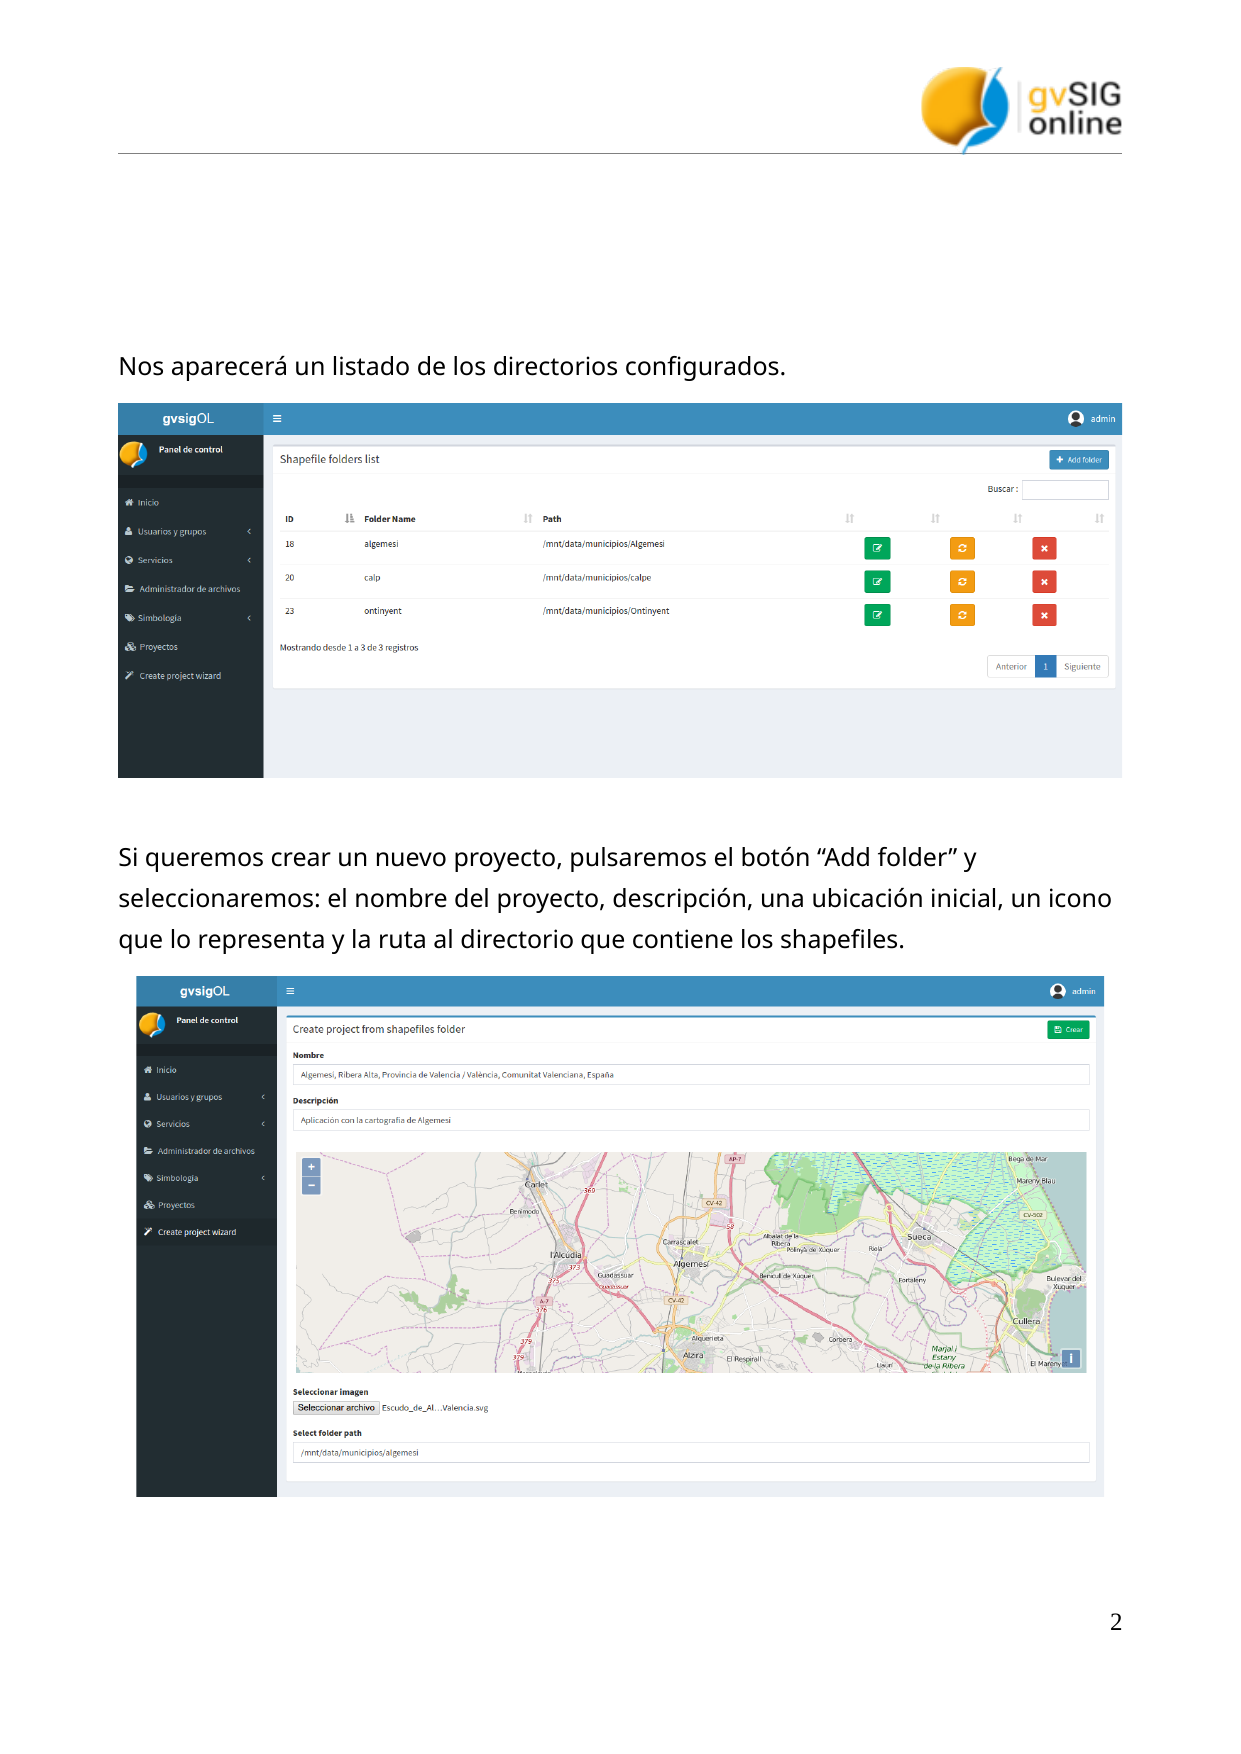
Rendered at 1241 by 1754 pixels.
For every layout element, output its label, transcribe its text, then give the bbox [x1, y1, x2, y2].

picture [118, 403, 1123, 778]
text Si queremos crear un nuevo proyecto, pulsaremos el botón “Add folder” y seleccionaremos: el nombre del proyecto, descripción, una ubicación inicial, un icono que lo representa y la ruta al directorio que contiene los shapefiles. [118, 840, 1122, 955]
picture [921, 67, 1122, 155]
picture [136, 976, 1105, 1497]
text Nos aparecerá un listado de los directorios configurados. [118, 348, 1122, 383]
